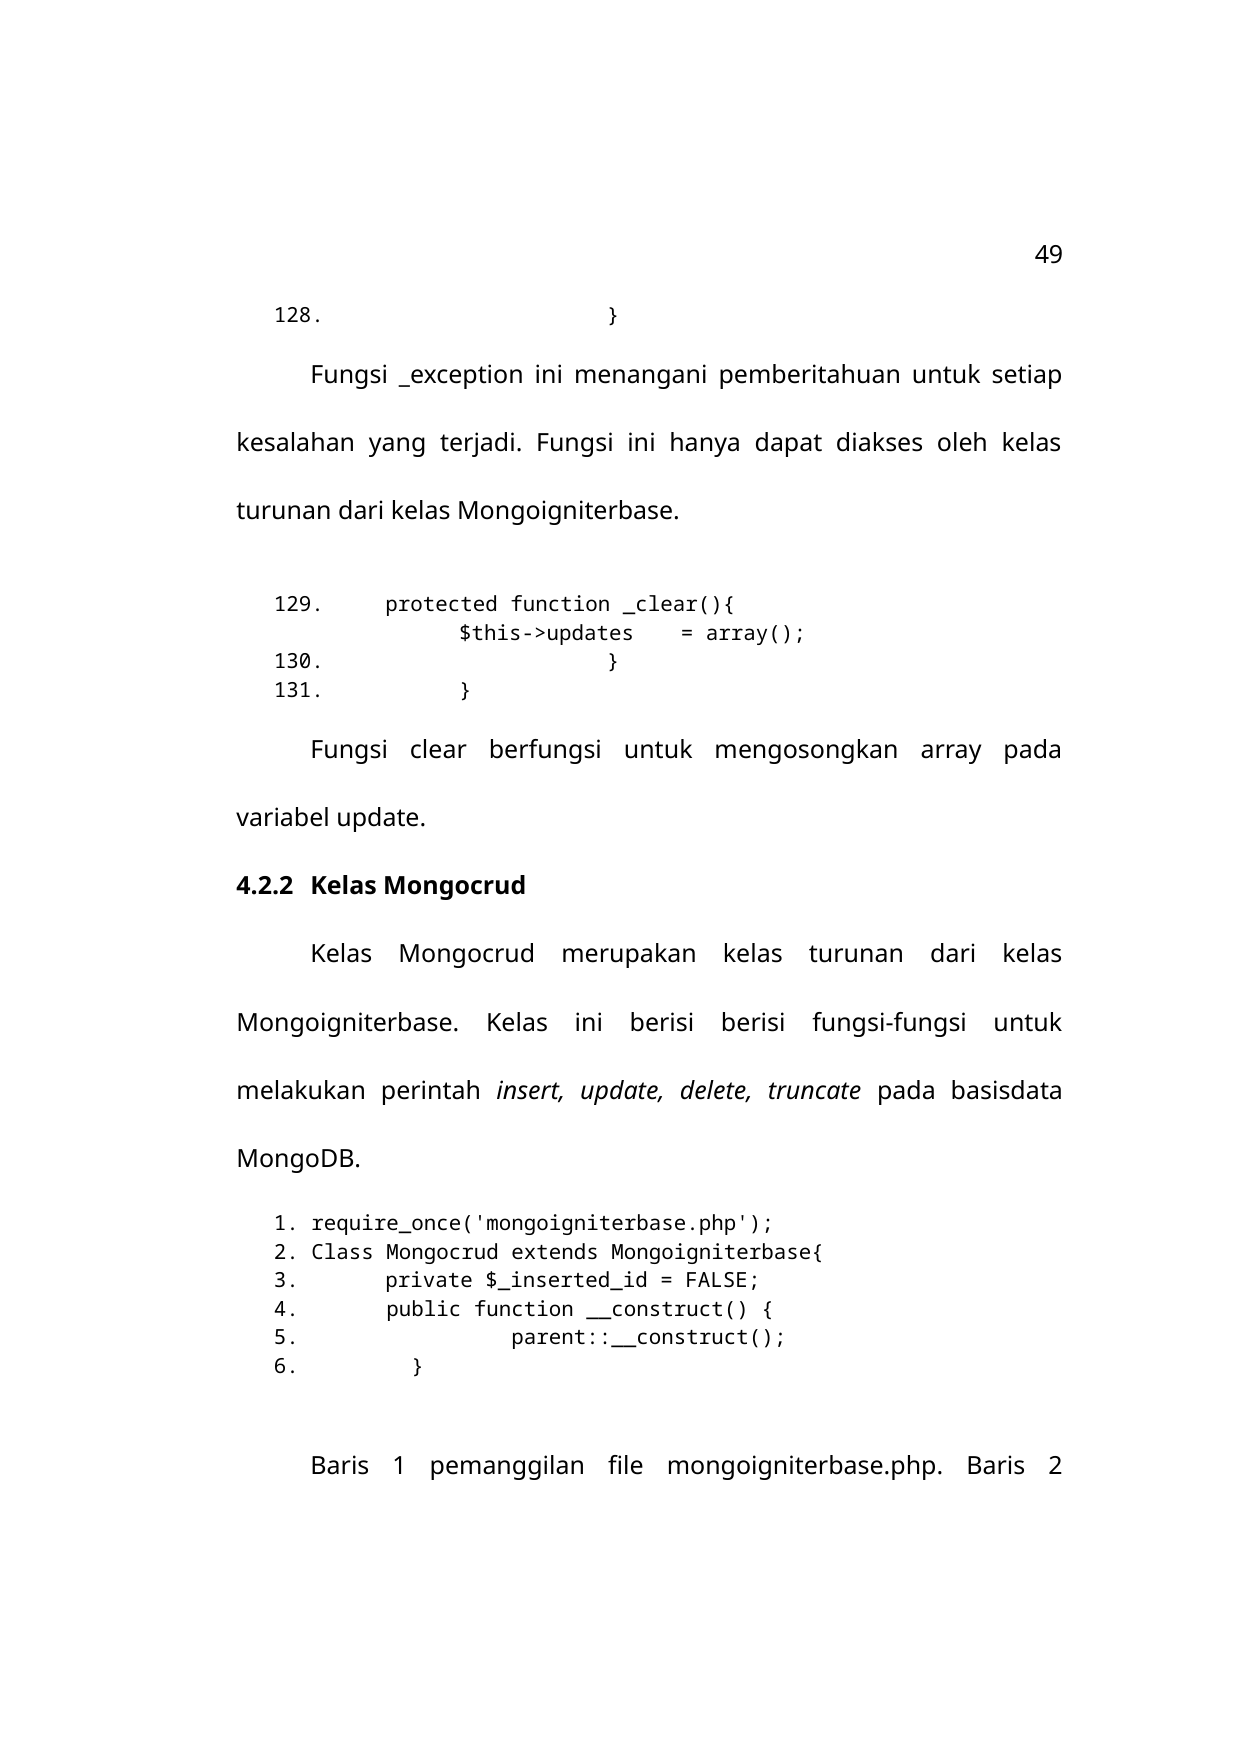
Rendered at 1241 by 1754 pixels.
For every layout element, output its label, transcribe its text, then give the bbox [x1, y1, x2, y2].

text Baris 1 pemanggilan file mongoigniterbase.php. Baris 2 [236, 1447, 1063, 1481]
text Kelas Mongocrud merupakan kelas turunan dari kelas Mongoigniterbase. Kelas ini berisi berisi fungsi-fungsi untuk melakukan perintah insert, update, delete, truncate pada basisdata MongoDB. [236, 936, 1063, 1174]
list public function __construct() { [274, 1294, 1063, 1322]
list } [274, 1351, 1063, 1379]
list private $_inserted_id = FALSE; [274, 1265, 1063, 1294]
list $this->updates = array(); [274, 618, 1063, 646]
list protected function _clear(){ [274, 589, 1063, 618]
text Fungsi _exception ini menangani pemberitahuan untuk setiap kesalahan yang terjadi. Fungsi ini hanya dapat diakses oleh kelas turunan dari kelas Mongoigniterbase. [236, 357, 1063, 527]
text 4.2.2 Kelas Mongocrud [236, 868, 1063, 902]
list require_once('mongoigniterbase.php'); [274, 1208, 1063, 1237]
list } [274, 646, 1063, 675]
list parent::__construct(); [274, 1322, 1063, 1351]
list Class Mongocrud extends Mongoigniterbase{ [274, 1237, 1063, 1265]
list } [274, 300, 1063, 328]
list } [274, 675, 1063, 703]
text Fungsi clear berfungsi untuk mengosongkan array pada variabel update. [236, 732, 1063, 834]
